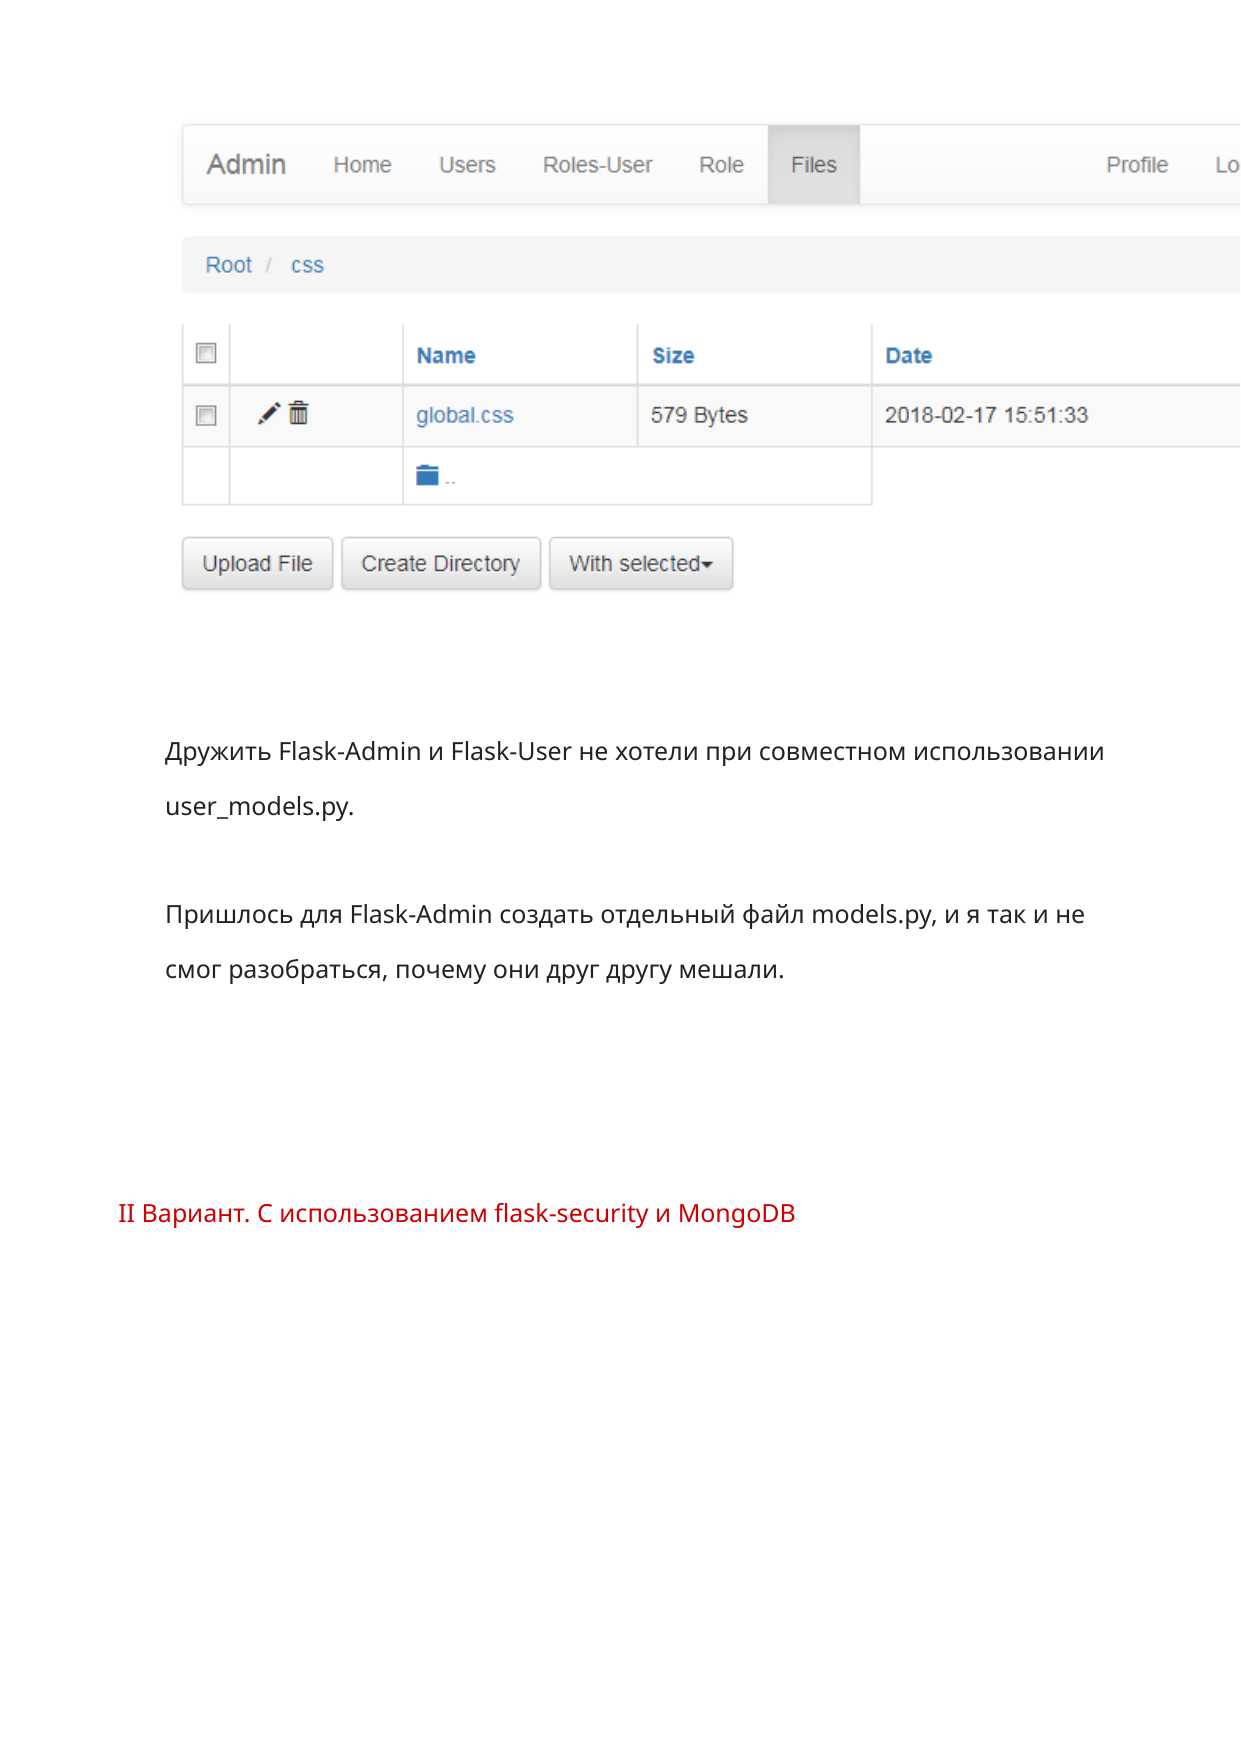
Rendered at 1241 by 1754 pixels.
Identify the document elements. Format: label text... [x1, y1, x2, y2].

picture [165, 118, 1241, 659]
list Дружить Flask-Admin и Flask-User не хотели при совместном использовании user_models.py. Пришлось для Flask-Admin создать отдельный файл models.py, и я так и не смог разобраться, почему они друг другу мешали. [136, 118, 1122, 986]
subtitle II Вариант. С использованием flask-security и MongoDB [118, 1196, 1122, 1230]
